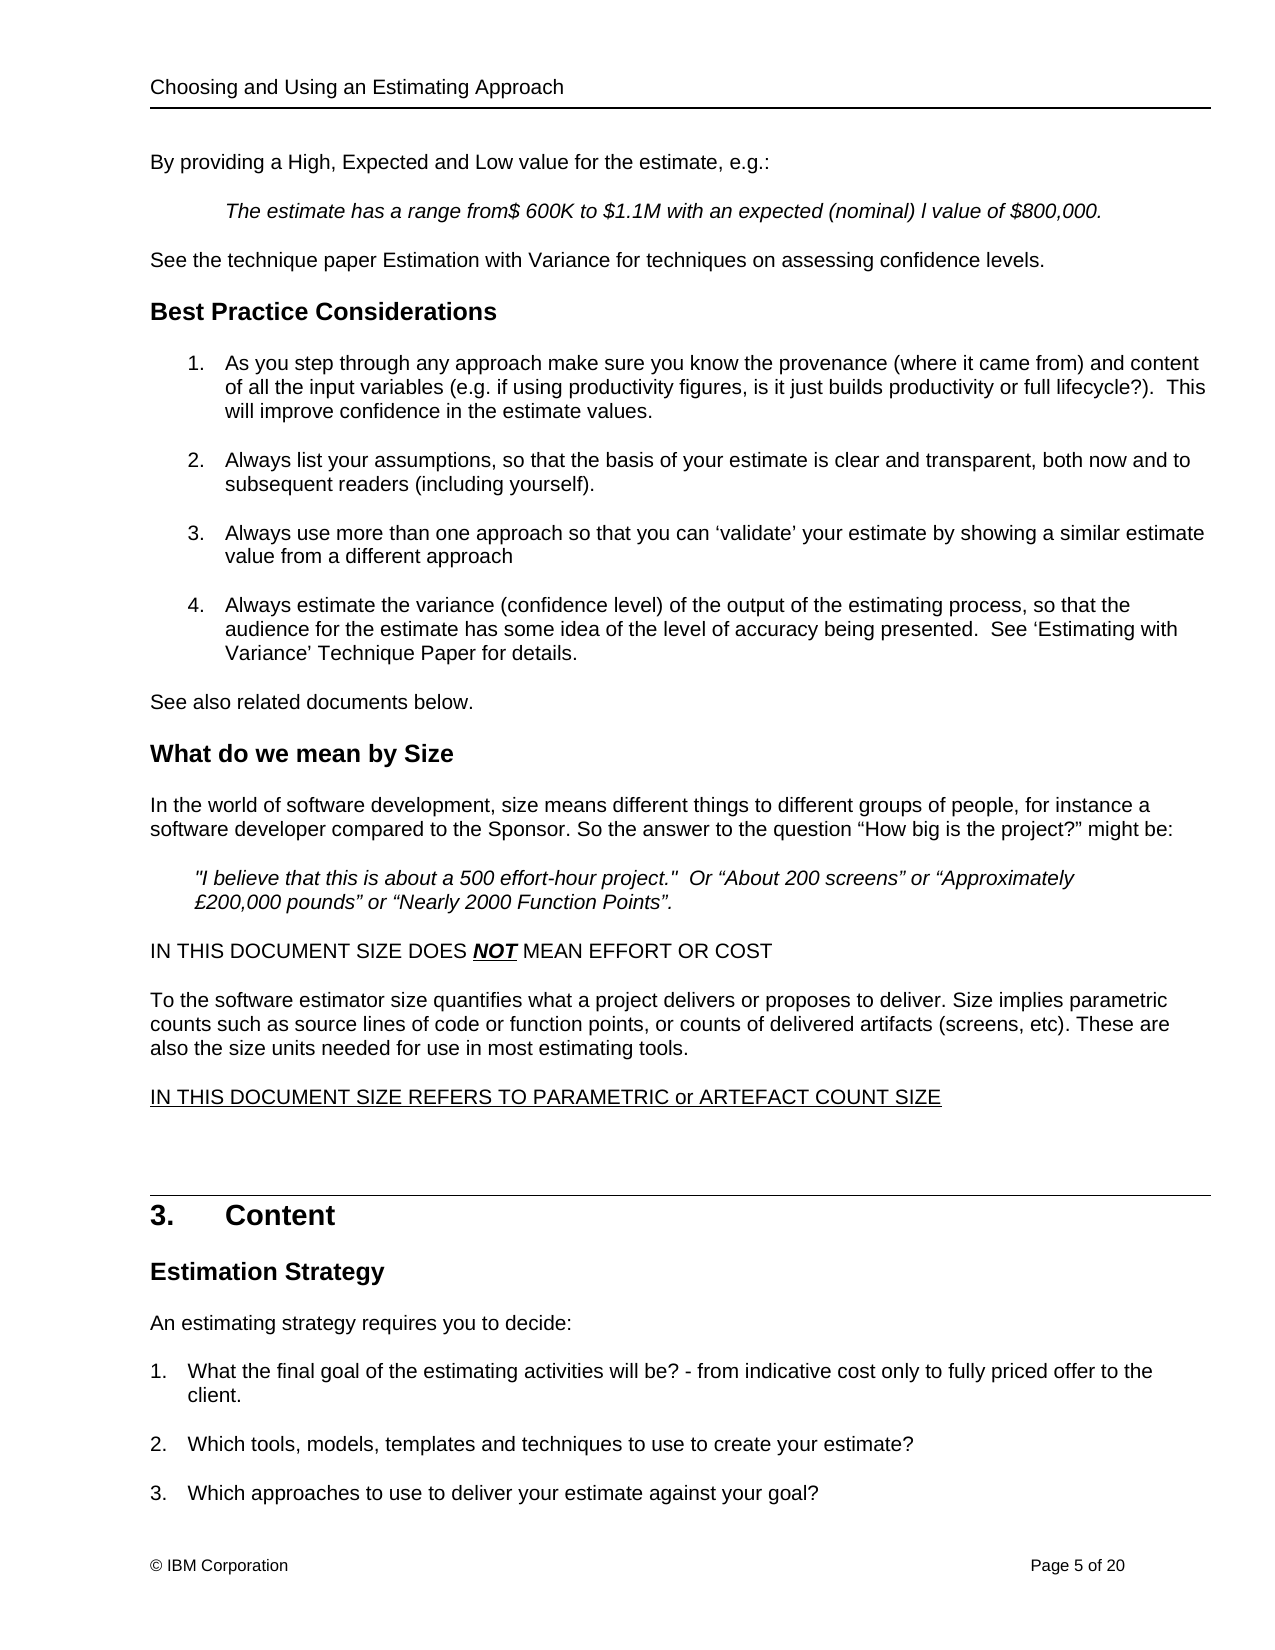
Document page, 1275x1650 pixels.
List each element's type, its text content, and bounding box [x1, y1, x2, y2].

list Always estimate the variance (confidence level) of the output of the estimating process, so that the audience for the estimate has some idea of the level of accuracy being presented. See ‘Estimating with Variance’ Technique Paper for details. [187, 593, 1211, 665]
text IN THIS DOCUMENT SIZE REFERS TO PARAMETRIC or ARTEFACT COUNT SIZE [150, 1084, 1211, 1108]
list Always list your assumptions, so that the basis of your estimate is clear and transparent, both now and to subsequent readers (including yourself). [187, 447, 1211, 495]
list Content [150, 1196, 1211, 1232]
text Estimation Strategy [150, 1257, 1211, 1285]
text By providing a High, Expected and Low value for the estimate, e.g.: [150, 150, 1211, 174]
text See the technique paper Estimation with Variance for techniques on assessing confidence levels. [150, 248, 1211, 272]
text See also related documents below. [150, 690, 1211, 714]
text The estimate has a range from$ 600K to $1.1M with an expected (nominal) l value of $800,000. [225, 199, 1211, 223]
text To the software estimator size quantifies what a project delivers or proposes to deliver. Size implies parametric counts such as source lines of code or function points, or counts of delivered artifacts (screens, etc). These are also the size units needed for use in most estimating tools. [150, 988, 1211, 1059]
text IN THIS DOCUMENT SIZE DOES NOT MEAN EFFORT OR COST [150, 939, 1211, 963]
list What the final goal of the estimating activities will be? - from indicative cost only to fully priced offer to the client. [150, 1359, 1211, 1407]
list Which tools, models, templates and techniques to use to create your estimate? [150, 1432, 1211, 1456]
list Always use more than one approach so that you can ‘validate’ your estimate by showing a similar estimate value from a different approach [187, 520, 1211, 568]
text "I believe that this is about a 500 effort-hour project." Or “About 200 screens” or “Approximately £200,000 pounds” or “Nearly 2000 Function Points”. [194, 866, 1124, 914]
list As you step through any approach make sure you know the provenance (where it came from) and content of all the input variables (e.g. if using productivity figures, is it just builds productivity or full lifecycle?). This will improve confidence in the estimate values. [187, 351, 1211, 422]
text Best Practice Considerations [150, 297, 1211, 326]
text An estimating strategy requires you to decide: [150, 1310, 1211, 1334]
text In the world of software development, size means different things to different groups of people, for instance a software developer compared to the Sponsor. So the answer to the question “How big is the project?” might be: [150, 793, 1211, 841]
list Which approaches to use to deliver your estimate against your goal? [150, 1481, 1211, 1505]
text What do we mean by Size [150, 739, 1211, 768]
